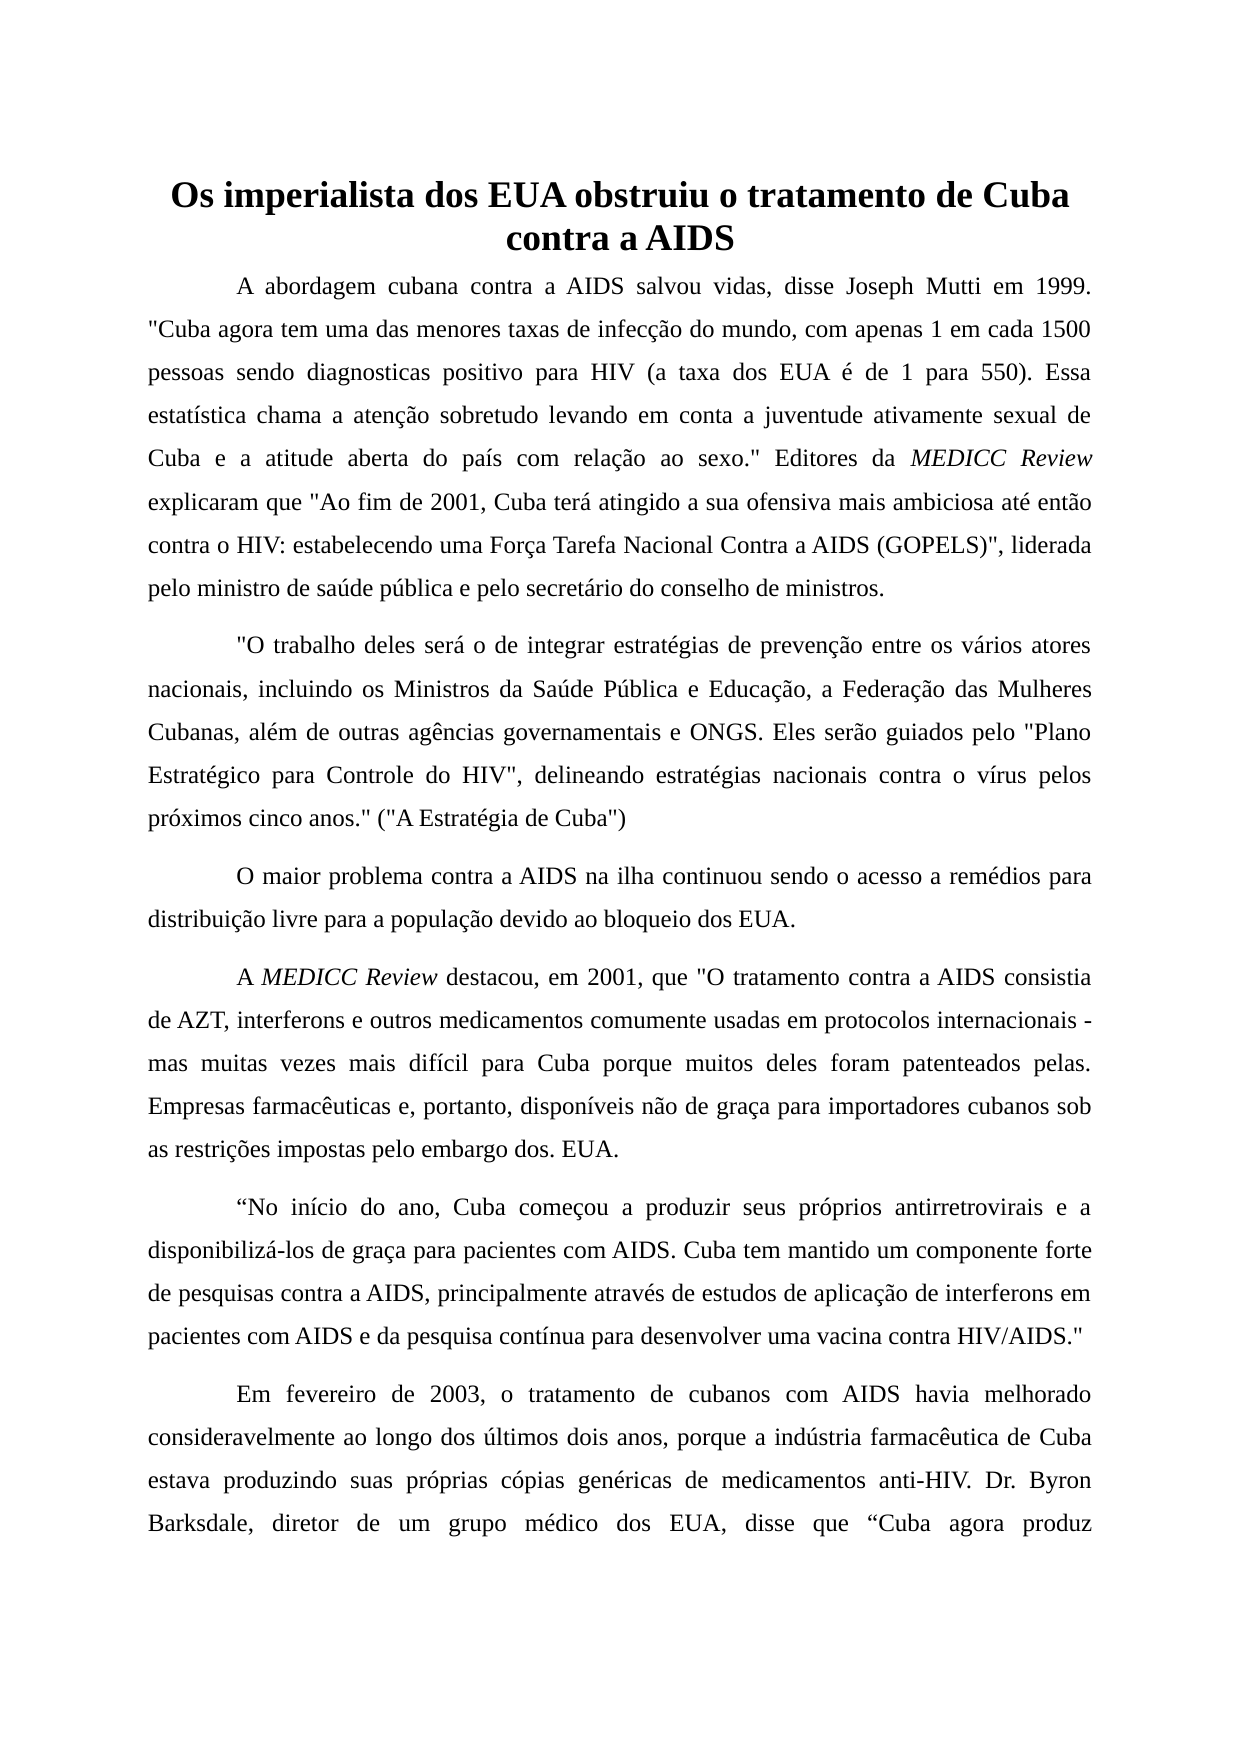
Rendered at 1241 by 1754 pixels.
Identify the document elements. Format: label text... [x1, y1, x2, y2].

text “No início do ano, Cuba começou a produzir seus próprios antirretrovirais e a disponibilizá-los de graça para pacientes com AIDS. Cuba tem mantido um componente forte de pesquisas contra a AIDS, principalmente através de estudos de aplicação de interferons em pacientes com AIDS e da pesquisa contínua para desenvolver uma vacina contra HIV/AIDS." [148, 1192, 1093, 1350]
text Em fevereiro de 2003, o tratamento de cubanos com AIDS havia melhorado consideravelmente ao longo dos últimos dois anos, porque a indústria farmacêutica de Cuba estava produzindo suas próprias cópias genéricas de medicamentos anti-HIV. Dr. Byron Barksdale, diretor de um grupo médico dos EUA, disse que “Cuba agora produz [148, 1379, 1093, 1537]
text "O trabalho deles será o de integrar estratégias de prevenção entre os vários atores nacionais, incluindo os Ministros da Saúde Pública e Educação, a Federação das Mulheres Cubanas, além de outras agências governamentais e ONGS. Eles serão guiados pelo "Plano Estratégico para Controle do HIV", delineando estratégias nacionais contra o vírus pelos próximos cinco anos." ("A Estratégia de Cuba") [148, 631, 1093, 832]
subtitle Os imperialista dos EUA obstruiu o tratamento de Cuba contra a AIDS [148, 172, 1093, 259]
text O maior problema contra a AIDS na ilha continuou sendo o acesso a remédios para distribuição livre para a população devido ao bloqueio dos EUA. [148, 861, 1093, 933]
text A MEDICC Review destacou, em 2001, que "O tratamento contra a AIDS consistia de AZT, interferons e outros medicamentos comumente usadas em protocolos internacionais - mas muitas vezes mais difícil para Cuba porque muitos deles foram patenteados pelas. Empresas farmacêuticas e, portanto, disponíveis não de graça para importadores cubanos sob as restrições impostas pelo embargo dos. EUA. [148, 962, 1093, 1163]
text A abordagem cubana contra a AIDS salvou vidas, disse Joseph Mutti em 1999. "Cuba agora tem uma das menores taxas de infecção do mundo, com apenas 1 em cada 1500 pessoas sendo diagnosticas positivo para HIV (a taxa dos EUA é de 1 para 550). Essa estatística chama a atenção sobretudo levando em conta a juventude ativamente sexual de Cuba e a atitude aberta do país com relação ao sexo." Editores da MEDICC Review explicaram que "Ao fim de 2001, Cuba terá atingido a sua ofensiva mais ambiciosa até então contra o HIV: estabelecendo uma Força Tarefa Nacional Contra a AIDS (GOPELS)", liderada pelo ministro de saúde pública e pelo secretário do conselho de ministros. [148, 271, 1093, 602]
